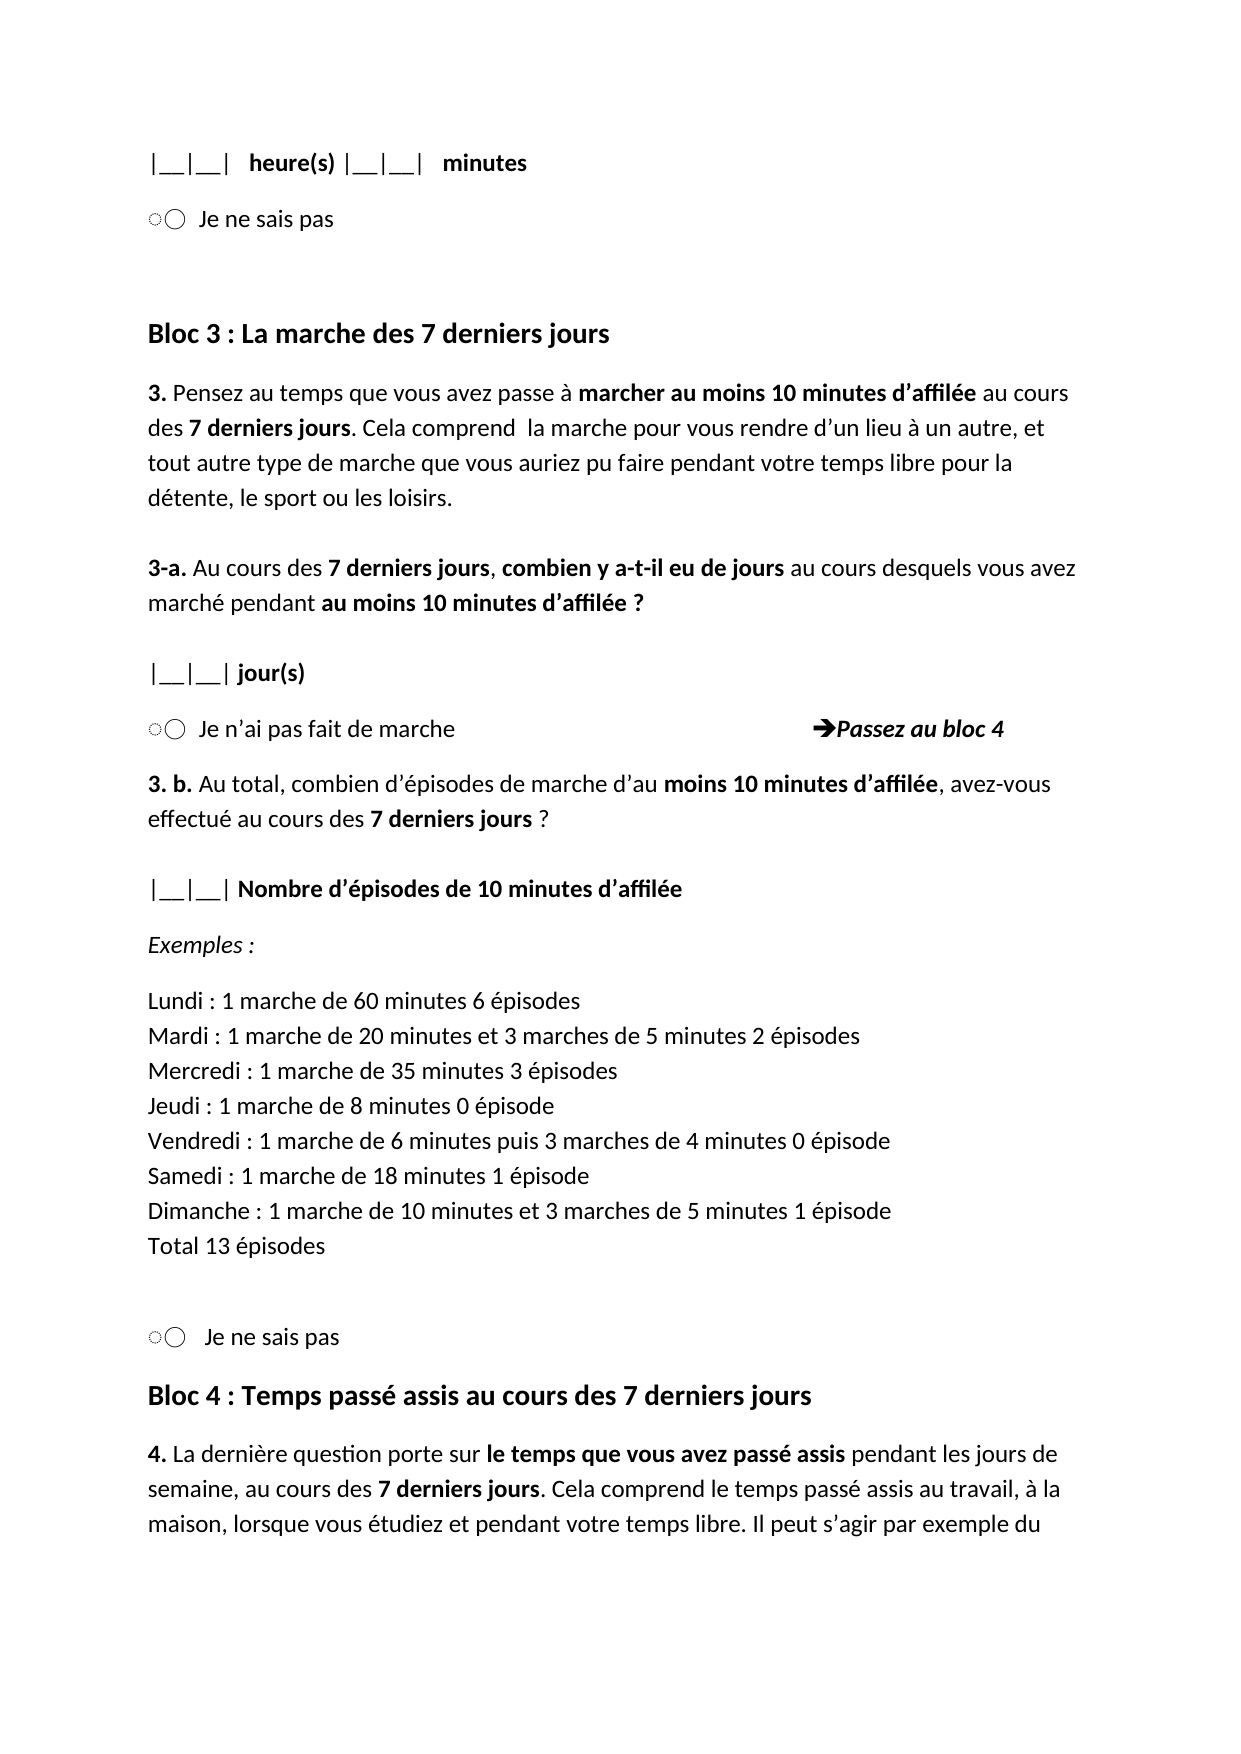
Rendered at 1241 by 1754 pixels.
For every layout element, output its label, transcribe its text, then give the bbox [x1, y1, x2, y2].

text Mercredi : 1 marche de 35 minutes 3 épisodes [148, 1055, 1093, 1086]
text Total 13 épisodes [148, 1230, 1093, 1261]
text |__|__| Nombre d’épisodes de 10 minutes d’affilée [148, 873, 1093, 904]
text Bloc 3 : La marche des 7 derniers jours [148, 315, 1093, 351]
text Lundi : 1 marche de 60 minutes 6 épisodes [148, 985, 1093, 1016]
text |__|__| jour(s) [148, 657, 1093, 687]
text Vendredi : 1 marche de 6 minutes puis 3 marches de 4 minutes 0 épisode [148, 1125, 1093, 1156]
text ⃝ Je n’ai pas fait de marche Passez au bloc 4 [148, 713, 1093, 743]
text Mardi : 1 marche de 20 minutes et 3 marches de 5 minutes 2 épisodes [148, 1020, 1093, 1051]
text Exemples : [148, 929, 1093, 960]
text |__|__| heure(s) |__|__| minutes [148, 148, 1093, 178]
text 3. Pensez au temps que vous avez passe à marcher au moins 10 minutes d’affilée au cours des 7 derniers jours. Cela comprend la marche pour vous rendre d’un lieu à un autre, et tout autre type de marche que vous auriez pu faire pendant votre temps libre pour la détente, le sport ou les loisirs. [148, 377, 1093, 512]
text ⃝ Je ne sais pas [148, 203, 1093, 234]
text Dimanche : 1 marche de 10 minutes et 3 marches de 5 minutes 1 épisode [148, 1195, 1093, 1226]
text 3-a. Au cours des 7 derniers jours, combien y a-t-il eu de jours au cours desquels vous avez marché pendant au moins 10 minutes d’affilée ? [148, 552, 1093, 617]
text Samedi : 1 marche de 18 minutes 1 épisode [148, 1160, 1093, 1191]
text ⃝ Je ne sais pas [148, 1321, 1093, 1352]
text Jeudi : 1 marche de 8 minutes 0 épisode [148, 1090, 1093, 1121]
text Bloc 4 : Temps passé assis au cours des 7 derniers jours [148, 1377, 1093, 1412]
text 3. b. Au total, combien d’épisodes de marche d’au moins 10 minutes d’affilée, avez-vous effectué au cours des 7 derniers jours ? [148, 768, 1093, 834]
text 4. La dernière question porte sur le temps que vous avez passé assis pendant les jours de semaine, au cours des 7 derniers jours. Cela comprend le temps passé assis au travail, à la maison, lorsque vous étudiez et pendant votre temps libre. Il peut s’agir par exemple du [148, 1439, 1093, 1539]
